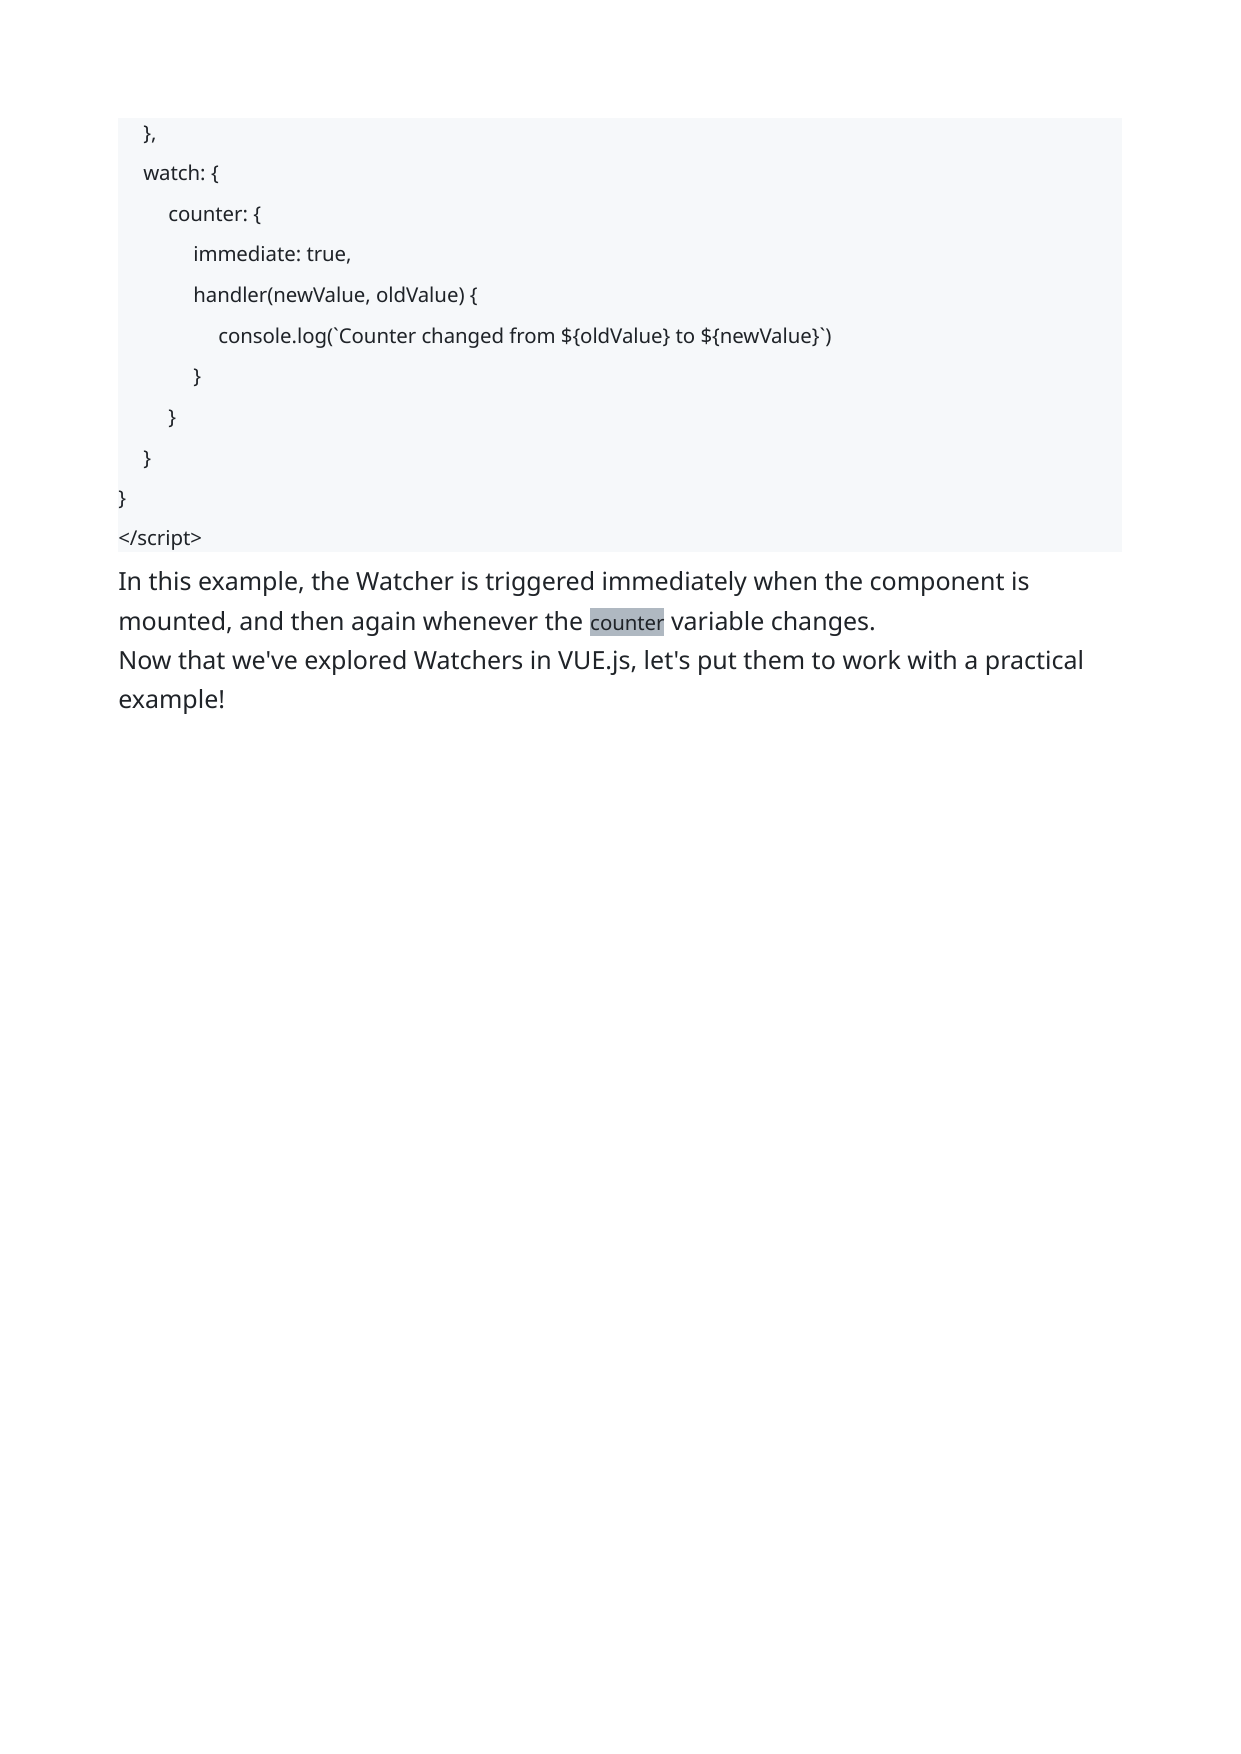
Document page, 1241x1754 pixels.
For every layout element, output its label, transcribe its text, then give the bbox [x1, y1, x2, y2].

text } [118, 402, 1122, 431]
text Now that we've explored Watchers in VUE.js, let's put them to work with a practical example! [118, 642, 1122, 716]
text }, [118, 118, 1122, 146]
text console.log(`Counter changed from ${oldValue} to ${newValue}`) [118, 321, 1122, 349]
text handler(newValue, oldValue) { [118, 281, 1122, 309]
text } [118, 484, 1122, 511]
text } [118, 443, 1122, 471]
text In this example, the Watcher is triggered immediately when the component is mounted, and then again whenever the counter variable changes. [118, 564, 1122, 637]
text immediate: true, [118, 240, 1122, 268]
text } [118, 362, 1122, 390]
text </script> [118, 524, 1122, 552]
text counter: { [118, 199, 1122, 227]
text watch: { [118, 159, 1122, 187]
